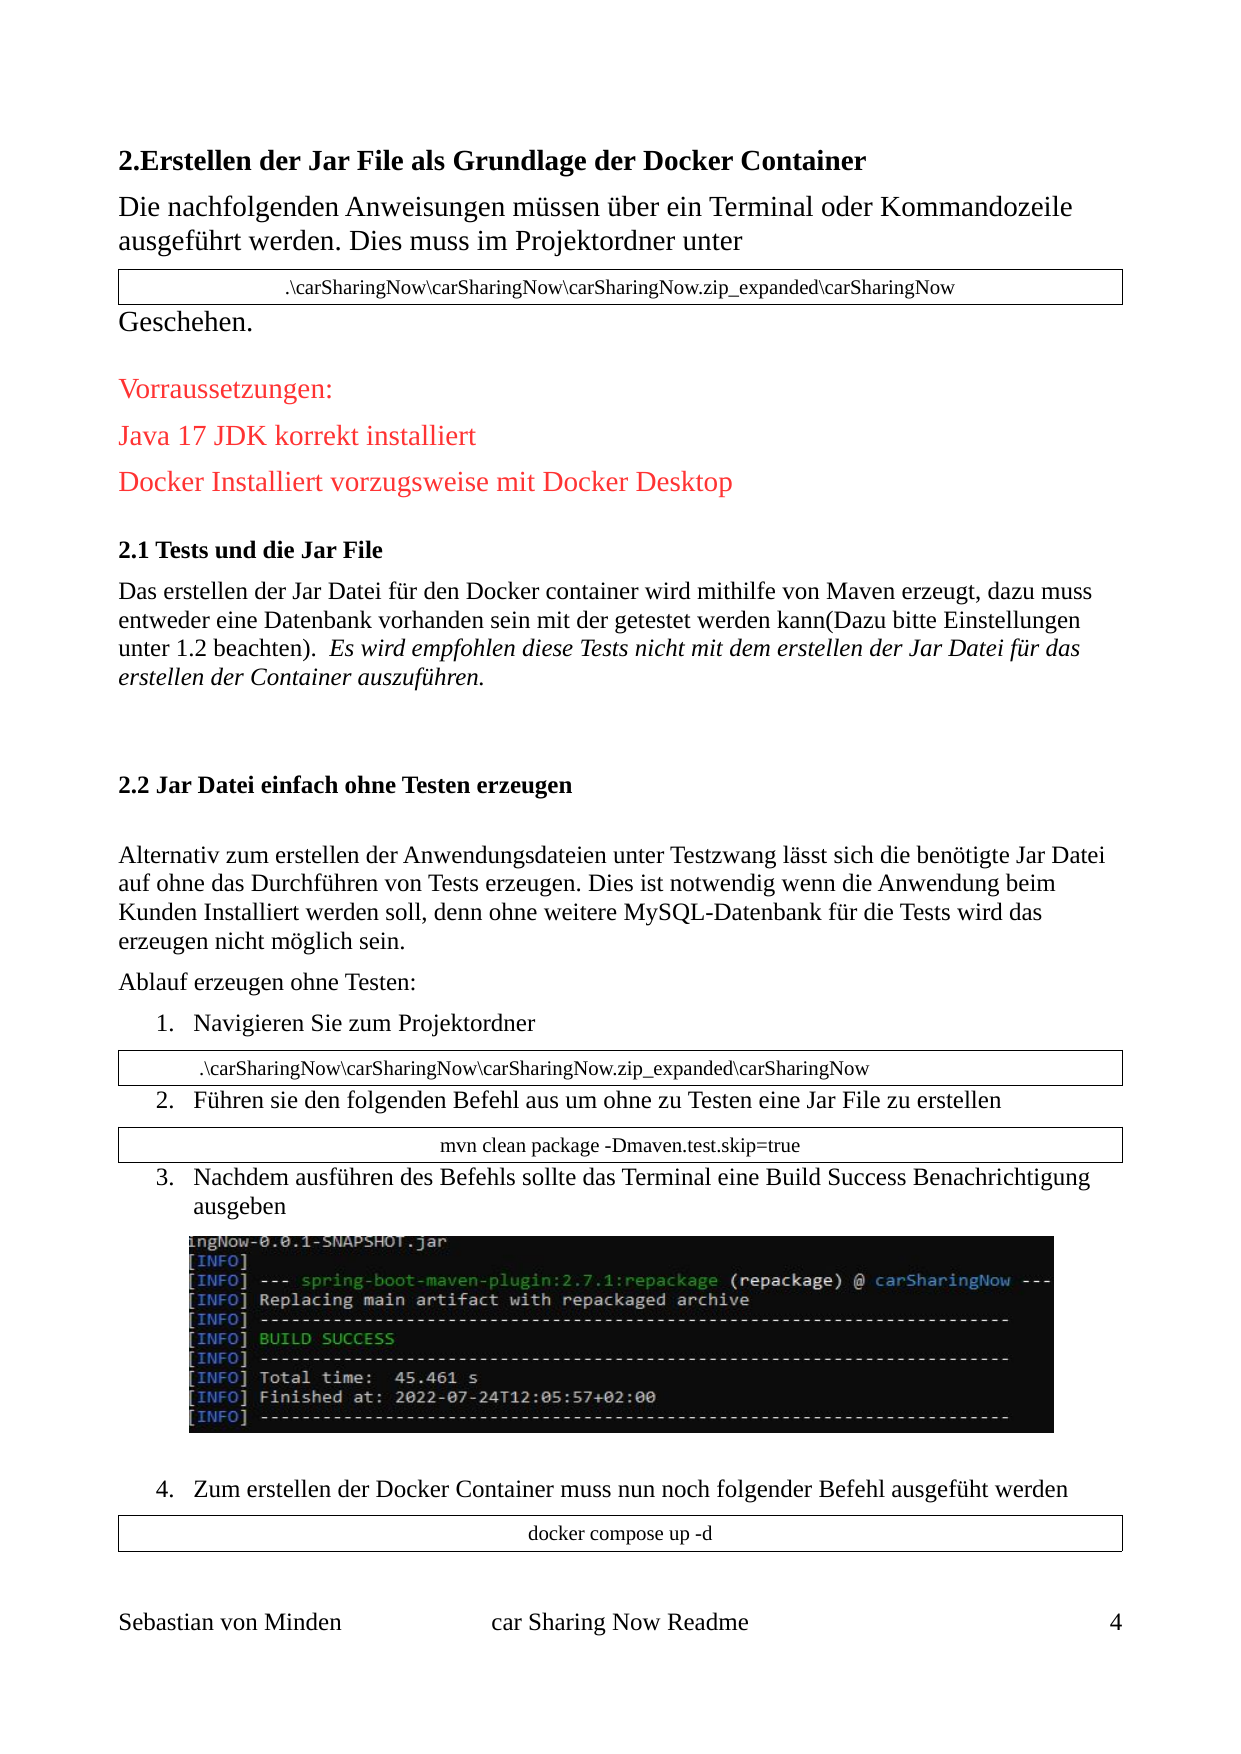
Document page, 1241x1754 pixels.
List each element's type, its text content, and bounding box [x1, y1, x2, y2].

subtitle 2.2 Jar Datei einfach ohne Testen erzeugen [118, 770, 1122, 798]
subtitle 2.1 Tests und die Jar File [118, 535, 1122, 563]
table_header mvn clean package -Dmaven.test.skip=true [119, 1128, 1122, 1162]
list Zum erstellen der Docker Container muss nun noch folgender Befehl ausgefüht werden [156, 1474, 1122, 1503]
list Navigieren Sie zum Projektordner [156, 1008, 1122, 1037]
text Ablauf erzeugen ohne Testen: [118, 967, 1122, 996]
text Geschehen. Vorraussetzungen: [118, 305, 1122, 405]
text Alternativ zum erstellen der Anwendungsdateien unter Testzwang lässt sich die benötigte Jar Datei auf ohne das Durchführen von Tests erzeugen. Dies ist notwendig wenn die Anwendung beim Kunden Installiert werden soll, denn ohne weitere MySQL-Datenbank für die Tests wird das erzeugen nicht möglich sein. [118, 811, 1122, 955]
text Docker Installiert vorzugsweise mit Docker Desktop [118, 464, 1122, 497]
text Die nachfolgenden Anweisungen müssen über ein Terminal oder Kommandozeile ausgeführt werden. Dies muss im Projektordner unter [118, 189, 1122, 256]
table_header docker compose up -d [119, 1516, 1122, 1551]
picture [189, 1236, 1054, 1433]
text Das erstellen der Jar Datei für den Docker container wird mithilfe von Maven erzeugt, dazu muss entweder eine Datenbank vorhanden sein mit der getestet werden kann(Dazu bitte Einstellungen unter 1.2 beachten). Es wird empfohlen diese Tests nicht mit dem erstellen der Jar Datei für das erstellen der Container auszuführen. [118, 576, 1122, 691]
list Nachdem ausführen des Befehls sollte das Terminal eine Build Success Benachrichtigung ausgeben [156, 1163, 1122, 1462]
table_header .\carSharingNow\carSharingNow\carSharingNow.zip_expanded\carSharingNow [119, 270, 1122, 304]
text Java 17 JDK korrekt installiert [118, 418, 1122, 451]
table_header .\carSharingNow\carSharingNow\carSharingNow.zip_expanded\carSharingNow [119, 1051, 1122, 1085]
subtitle 2.Erstellen der Jar File als Grundlage der Docker Container [118, 143, 1122, 177]
list Führen sie den folgenden Befehl aus um ohne zu Testen eine Jar File zu erstellen [156, 1086, 1122, 1114]
